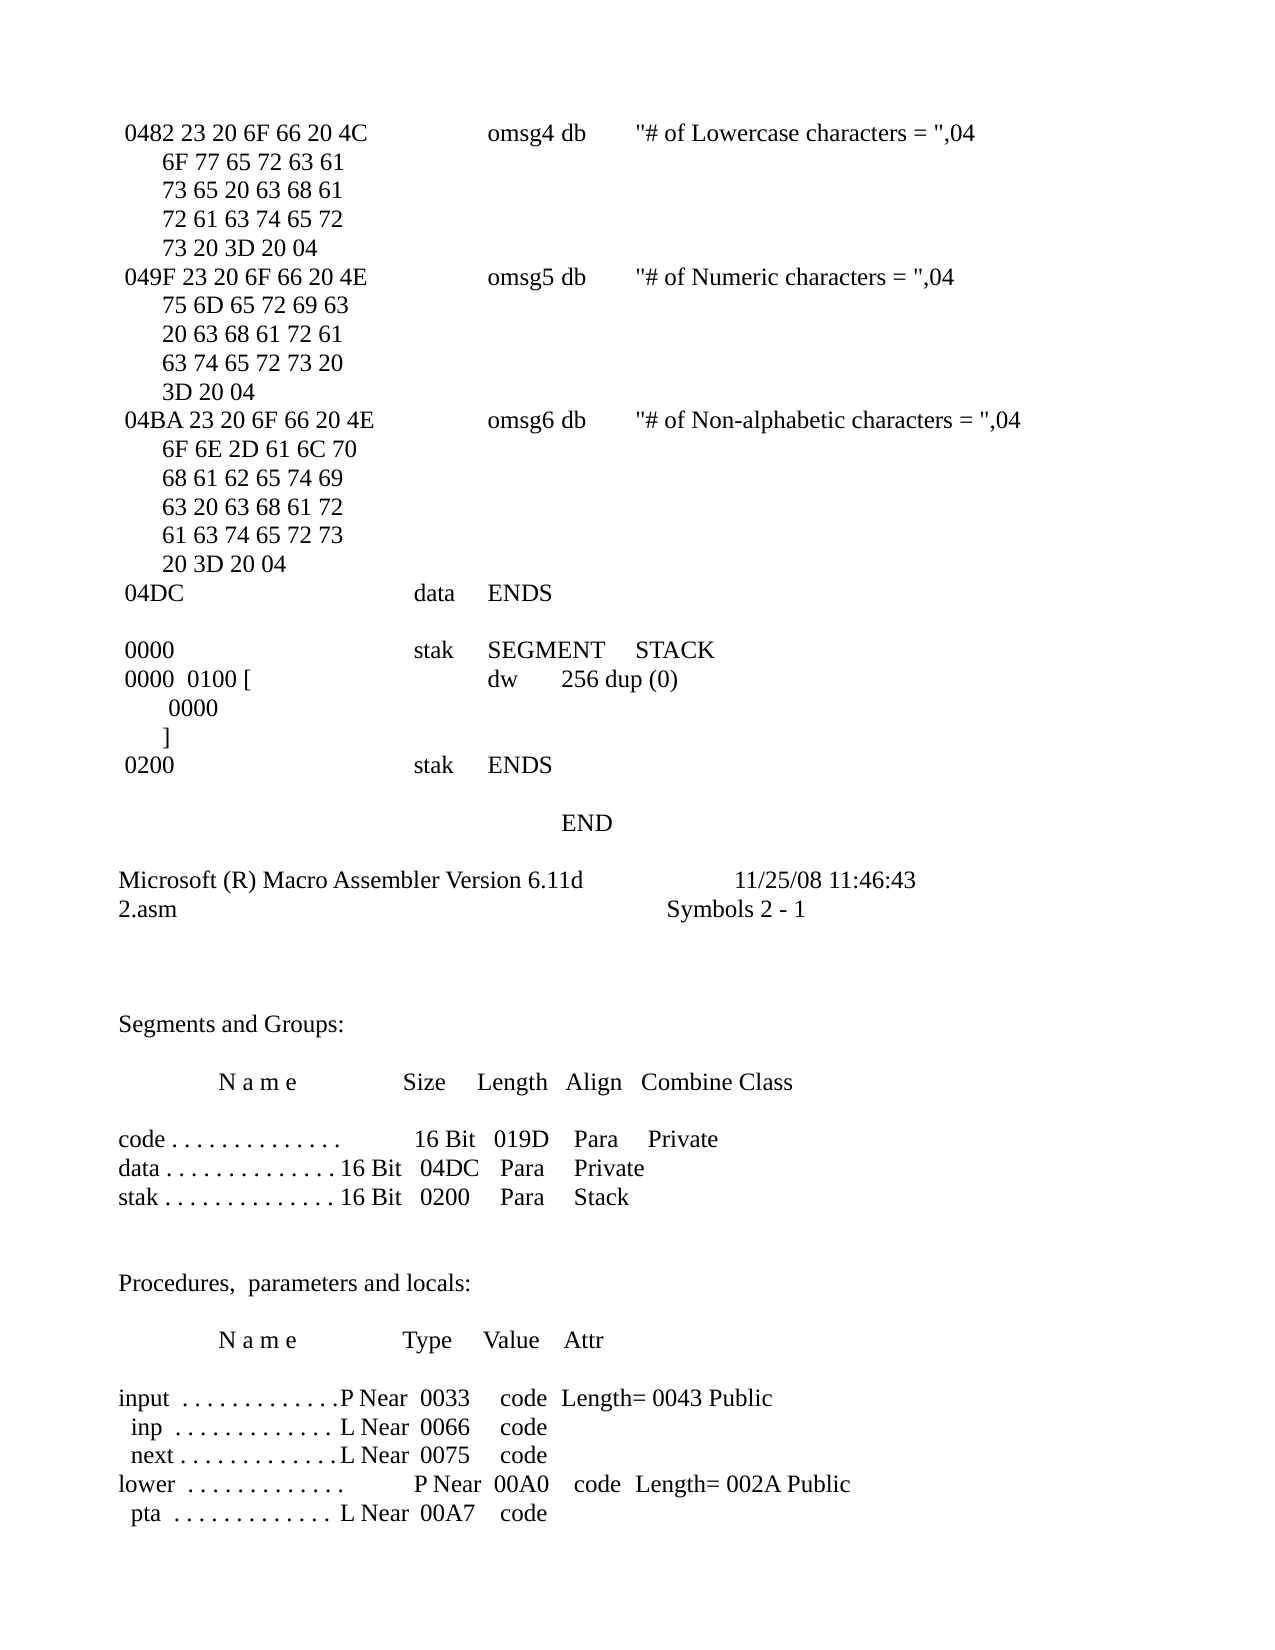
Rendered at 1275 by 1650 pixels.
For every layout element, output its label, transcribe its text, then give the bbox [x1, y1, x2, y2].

text 20 3D 20 04 [118, 549, 1157, 578]
text 73 20 3D 20 04 [118, 233, 1157, 262]
text lower . . . . . . . . . . . . . P Near 00A0 code Length= 002A Public [118, 1469, 1157, 1498]
text 049F 23 20 6F 66 20 4E omsg5 db "# of Numeric characters = ",04 [118, 262, 1157, 291]
text 68 61 62 65 74 69 [118, 463, 1157, 492]
text Segments and Groups: [118, 1009, 1157, 1038]
text ] [118, 722, 1157, 751]
text 3D 20 04 [118, 377, 1157, 406]
text N a m e Size Length Align Combine Class [118, 1067, 1157, 1096]
text input . . . . . . . . . . . . . P Near 0033 code Length= 0043 Public [118, 1383, 1157, 1412]
text 20 63 68 61 72 61 [118, 319, 1157, 348]
text inp . . . . . . . . . . . . . L Near 0066 code [118, 1412, 1157, 1441]
text Procedures, parameters and locals: [118, 1268, 1157, 1297]
text 6F 6E 2D 61 6C 70 [118, 434, 1157, 463]
text 2.asm Symbols 2 - 1 [118, 894, 1157, 923]
text Microsoft (R) Macro Assembler Version 6.11d 11/25/08 11:46:43 [118, 866, 1157, 894]
text 0482 23 20 6F 66 20 4C omsg4 db "# of Lowercase characters = ",04 [118, 118, 1157, 147]
text 04DC data ENDS [118, 578, 1157, 607]
text code . . . . . . . . . . . . . . 16 Bit 019D Para Private [118, 1124, 1157, 1153]
text 0000 0100 [ dw 256 dup (0) [118, 664, 1157, 693]
text 04BA 23 20 6F 66 20 4E omsg6 db "# of Non-alphabetic characters = ",04 [118, 406, 1157, 434]
text 0000 stak SEGMENT STACK [118, 636, 1157, 664]
text 0000 [118, 693, 1157, 722]
text 63 20 63 68 61 72 [118, 492, 1157, 521]
text N a m e Type Value Attr [118, 1326, 1157, 1354]
text data . . . . . . . . . . . . . . 16 Bit 04DC Para Private [118, 1153, 1157, 1182]
text 75 6D 65 72 69 63 [118, 291, 1157, 319]
text 0200 stak ENDS [118, 751, 1157, 779]
text 63 74 65 72 73 20 [118, 348, 1157, 377]
text 61 63 74 65 72 73 [118, 521, 1157, 549]
text 6F 77 65 72 63 61 [118, 147, 1157, 176]
text 73 65 20 63 68 61 [118, 176, 1157, 204]
text END [118, 808, 1157, 837]
text stak . . . . . . . . . . . . . . 16 Bit 0200 Para Stack [118, 1182, 1157, 1211]
text pta . . . . . . . . . . . . . L Near 00A7 code [118, 1498, 1157, 1527]
text next . . . . . . . . . . . . . L Near 0075 code [118, 1441, 1157, 1469]
text 72 61 63 74 65 72 [118, 204, 1157, 233]
